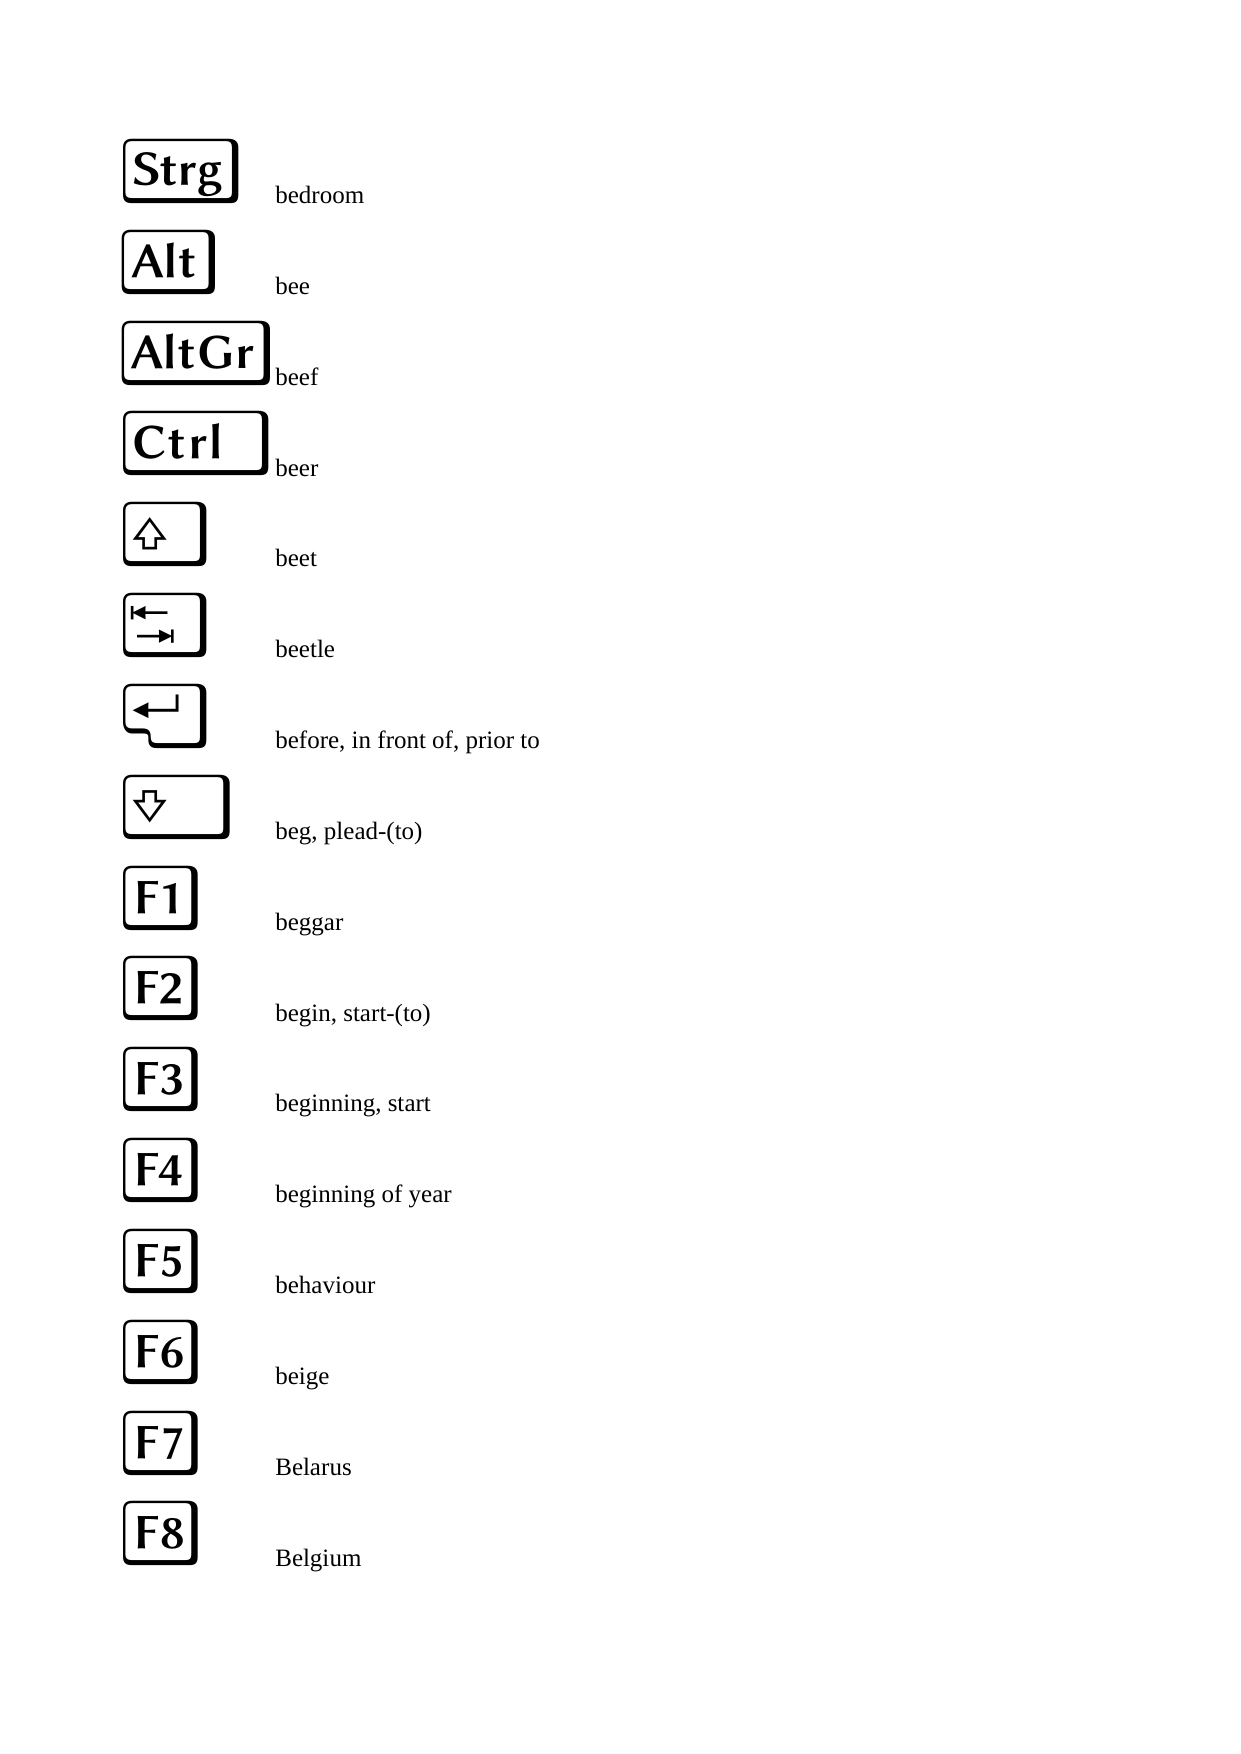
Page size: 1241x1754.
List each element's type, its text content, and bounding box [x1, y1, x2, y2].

table_cell  [115, 1481, 275, 1571]
table_cell bedroom [275, 118, 949, 209]
table_cell bee [275, 209, 949, 300]
table_cell  [115, 754, 275, 845]
table_cell begin, start-(to) [275, 936, 949, 1026]
table_cell beet [275, 481, 949, 572]
table_cell  [115, 1208, 275, 1299]
table_cell beginning, start [275, 1026, 949, 1117]
table_cell  [115, 1299, 275, 1390]
table_cell  [115, 209, 275, 300]
table_cell  [115, 481, 275, 572]
table_cell  [115, 1117, 275, 1208]
table_cell  [115, 118, 275, 209]
table_cell Belgium [275, 1481, 949, 1571]
table_cell  [115, 663, 275, 754]
table_cell beef [275, 300, 949, 391]
table_cell before, in front of, prior to [275, 663, 949, 754]
table_cell  [115, 391, 275, 481]
table_cell  [115, 300, 275, 391]
table_cell beige [275, 1299, 949, 1390]
table_cell beer [275, 391, 949, 481]
table_cell beetle [275, 572, 949, 663]
table_cell beginning of year [275, 1117, 949, 1208]
table_cell  [115, 572, 275, 663]
table_cell  [115, 936, 275, 1026]
table_cell  [115, 845, 275, 936]
table_cell beggar [275, 845, 949, 936]
table_cell  [115, 1026, 275, 1117]
table_cell behaviour [275, 1208, 949, 1299]
table_cell  [115, 1390, 275, 1481]
table_cell Belarus [275, 1390, 949, 1481]
table_cell beg, plead-(to) [275, 754, 949, 845]
